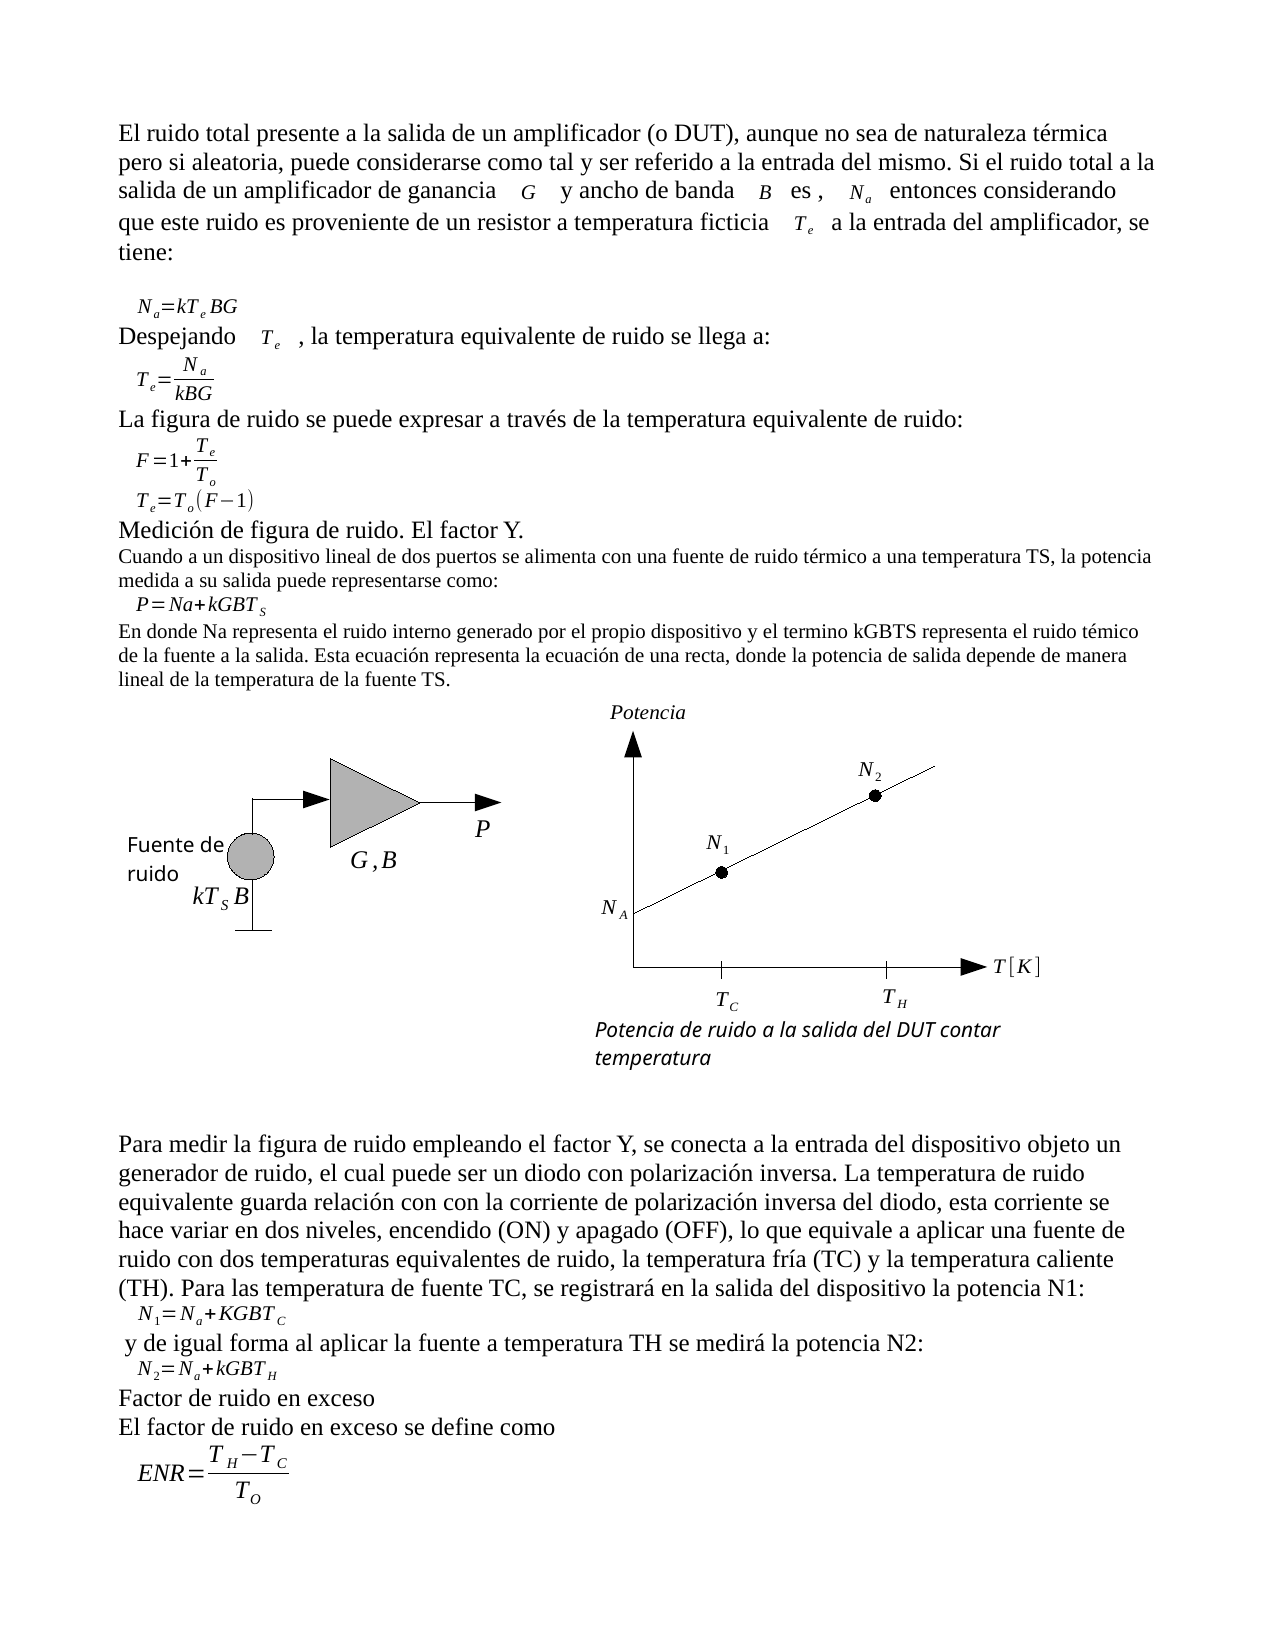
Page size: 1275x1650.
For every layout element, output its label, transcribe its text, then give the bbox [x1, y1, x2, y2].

text La figura de ruido se puede expresar a través de la temperatura equivalente de ruido: [118, 404, 1157, 433]
text Factor de ruido en exceso [118, 1383, 1157, 1412]
text Para medir la figura de ruido empleando el factor Y, se conecta a la entrada del dispositivo objeto un generador de ruido, el cual puede ser un diodo con polarización inversa. La temperatura de ruido equivalente guarda relación con con la corriente de polarización inversa del diodo, esta corriente se hace variar en dos niveles, encendido (ON) y apagado (OFF), lo que equivale a aplicar una fuente de ruido con dos temperaturas equivalentes de ruido, la temperatura fría (TC) y la temperatura caliente (TH). Para las temperatura de fuente TC, se registrará en la salida del dispositivo la potencia N1: [118, 1129, 1157, 1302]
text El factor de ruido en exceso se define como [118, 1412, 1157, 1440]
text Cuando a un dispositivo lineal de dos puertos se alimenta con una fuente de ruido térmico a una temperatura TS, la potencia medida a su salida puede representarse como: [118, 544, 1157, 592]
text En donde Na representa el ruido interno generado por el propio dispositivo y el termino kGBTS representa el ruido témico de la fuente a la salida. Esta ecuación representa la ecuación de una recta, donde la potencia de salida depende de manera lineal de la temperatura de la fuente TS. [118, 619, 1157, 691]
text Potencia de ruido a la salida del DUT contar temperatura [594, 714, 1046, 1072]
text El ruido total presente a la salida de un amplificador (o DUT), aunque no sea de naturaleza térmica pero si aleatoria, puede considerarse como tal y ser referido a la entrada del mismo. Si el ruido total a la salida de un amplificador de ganancia y ancho de banda es , entonces considerando que este ruido es proveniente de un resistor a temperatura ficticia a la entrada del amplificador, se tiene: [118, 118, 1157, 266]
text y de igual forma al aplicar la fuente a temperatura TH se medirá la potencia N2: [118, 1328, 1157, 1357]
text Despejando , la temperatura equivalente de ruido se llega a: [118, 321, 1157, 352]
text Medición de figura de ruido. El factor Y. [118, 516, 1157, 544]
